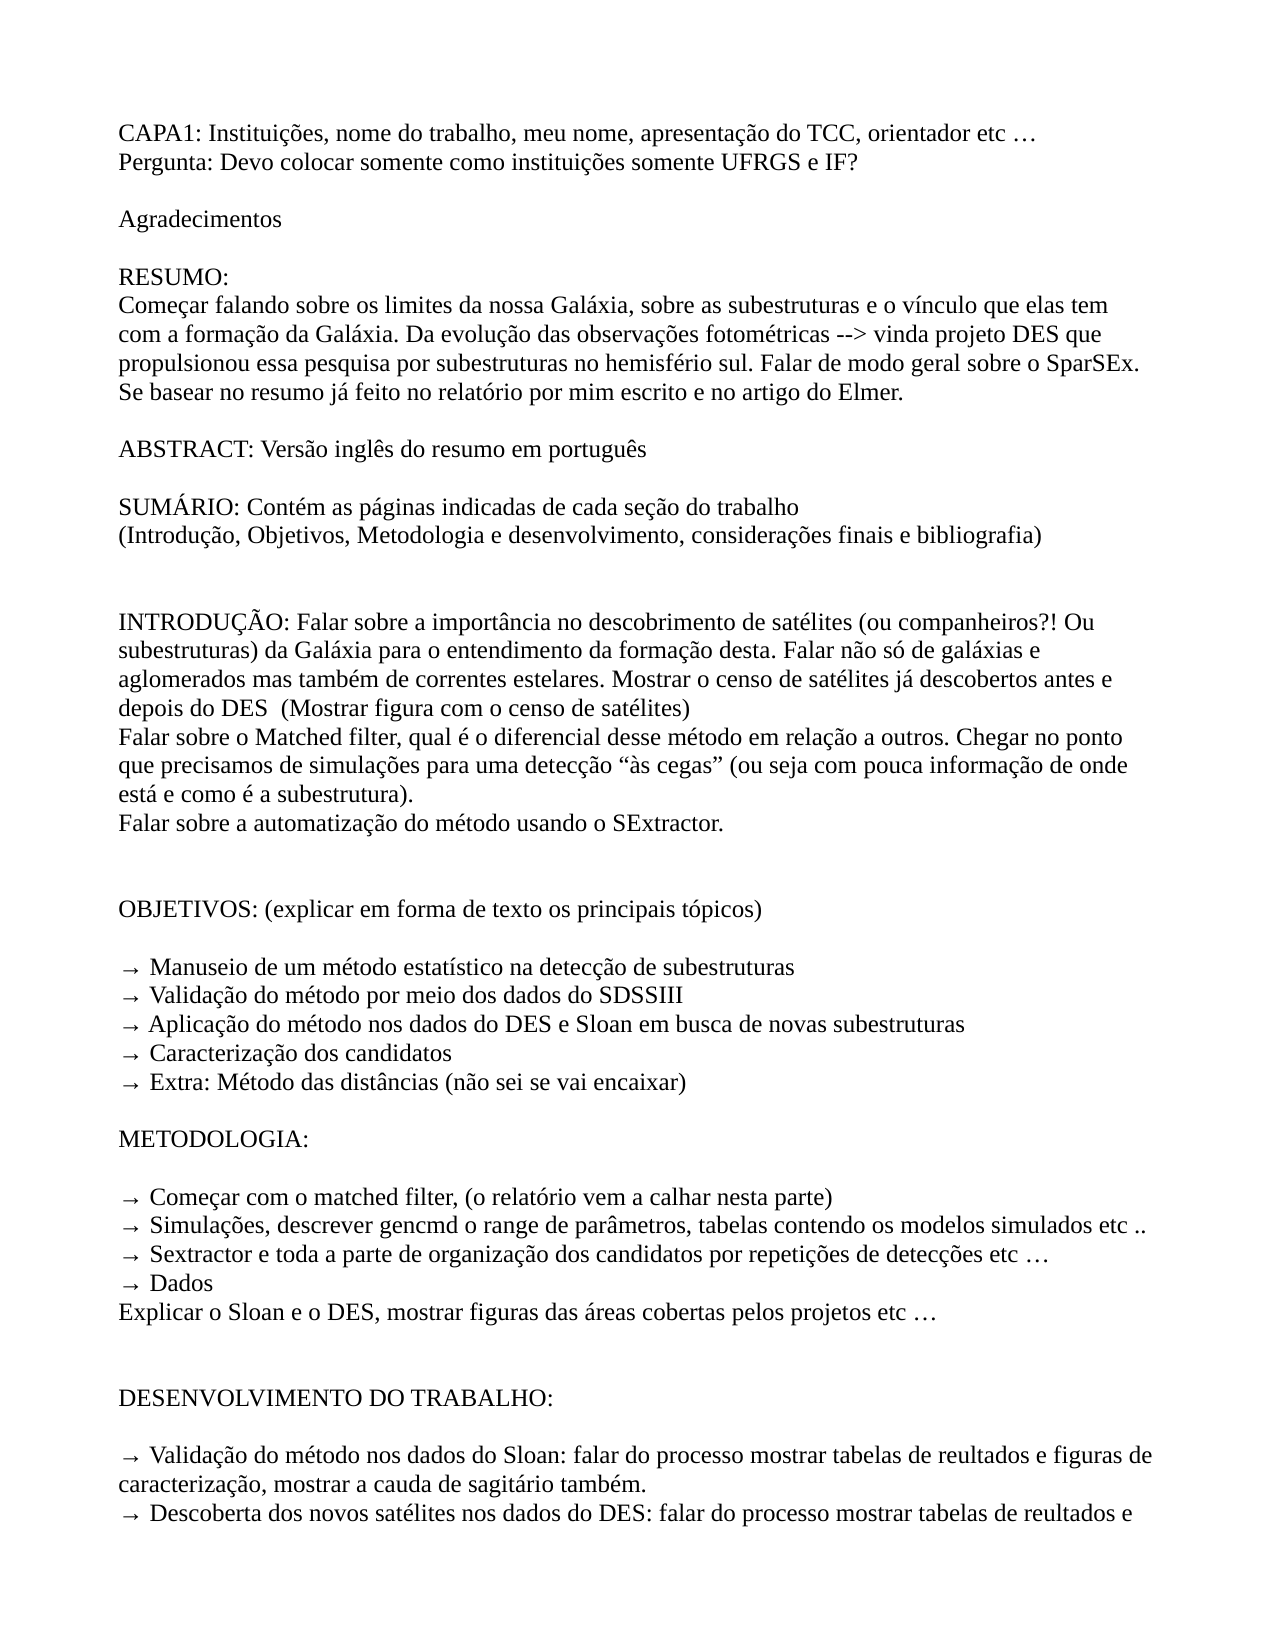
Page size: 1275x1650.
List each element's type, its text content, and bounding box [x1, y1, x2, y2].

text → Extra: Método das distâncias (não sei se vai encaixar) [118, 1067, 1157, 1096]
text RESUMO: [118, 262, 1157, 291]
text → Sextractor e toda a parte de organização dos candidatos por repetições de detecções etc … [118, 1239, 1157, 1268]
text Falar sobre o Matched filter, qual é o diferencial desse método em relação a outros. Chegar no ponto que precisamos de simulações para uma detecção “às cegas” (ou seja com pouca informação de onde está e como é a subestrutura). [118, 722, 1157, 808]
text → Dados [118, 1268, 1157, 1297]
text DESENVOLVIMENTO DO TRABALHO: [118, 1383, 1157, 1412]
text → Validação do método nos dados do Sloan: falar do processo mostrar tabelas de reultados e figuras de caracterização, mostrar a cauda de sagitário também. [118, 1441, 1157, 1498]
text SUMÁRIO: Contém as páginas indicadas de cada seção do trabalho [118, 492, 1157, 521]
text Agradecimentos [118, 204, 1157, 233]
text Começar falando sobre os limites da nossa Galáxia, sobre as subestruturas e o vínculo que elas tem com a formação da Galáxia. Da evolução das observações fotométricas --> vinda projeto DES que propulsionou essa pesquisa por subestruturas no hemisfério sul. Falar de modo geral sobre o SparSEx. Se basear no resumo já feito no relatório por mim escrito e no artigo do Elmer. [118, 291, 1157, 406]
text Pergunta: Devo colocar somente como instituições somente UFRGS e IF? [118, 147, 1157, 176]
text INTRODUÇÃO: Falar sobre a importância no descobrimento de satélites (ou companheiros?! Ou subestruturas) da Galáxia para o entendimento da formação desta. Falar não só de galáxias e aglomerados mas também de correntes estelares. Mostrar o censo de satélites já descobertos antes e depois do DES (Mostrar figura com o censo de satélites) [118, 607, 1157, 722]
text Explicar o Sloan e o DES, mostrar figuras das áreas cobertas pelos projetos etc … [118, 1297, 1157, 1326]
text METODOLOGIA: [118, 1124, 1157, 1153]
text ABSTRACT: Versão inglês do resumo em português [118, 434, 1157, 463]
text CAPA1: Instituições, nome do trabalho, meu nome, apresentação do TCC, orientador etc … [118, 118, 1157, 147]
text → Manuseio de um método estatístico na detecção de subestruturas [118, 952, 1157, 981]
text → Caracterização dos candidatos [118, 1038, 1157, 1067]
text → Descoberta dos novos satélites nos dados do DES: falar do processo mostrar tabelas de reultados e [118, 1498, 1157, 1527]
text → Começar com o matched filter, (o relatório vem a calhar nesta parte) [118, 1182, 1157, 1211]
text → Validação do método por meio dos dados do SDSSIII [118, 981, 1157, 1009]
text → Simulações, descrever gencmd o range de parâmetros, tabelas contendo os modelos simulados etc .. [118, 1211, 1157, 1239]
text Falar sobre a automatização do método usando o SExtractor. [118, 808, 1157, 837]
text → Aplicação do método nos dados do DES e Sloan em busca de novas subestruturas [118, 1009, 1157, 1038]
text OBJETIVOS: (explicar em forma de texto os principais tópicos) [118, 894, 1157, 923]
text (Introdução, Objetivos, Metodologia e desenvolvimento, considerações finais e bibliografia) [118, 521, 1157, 549]
